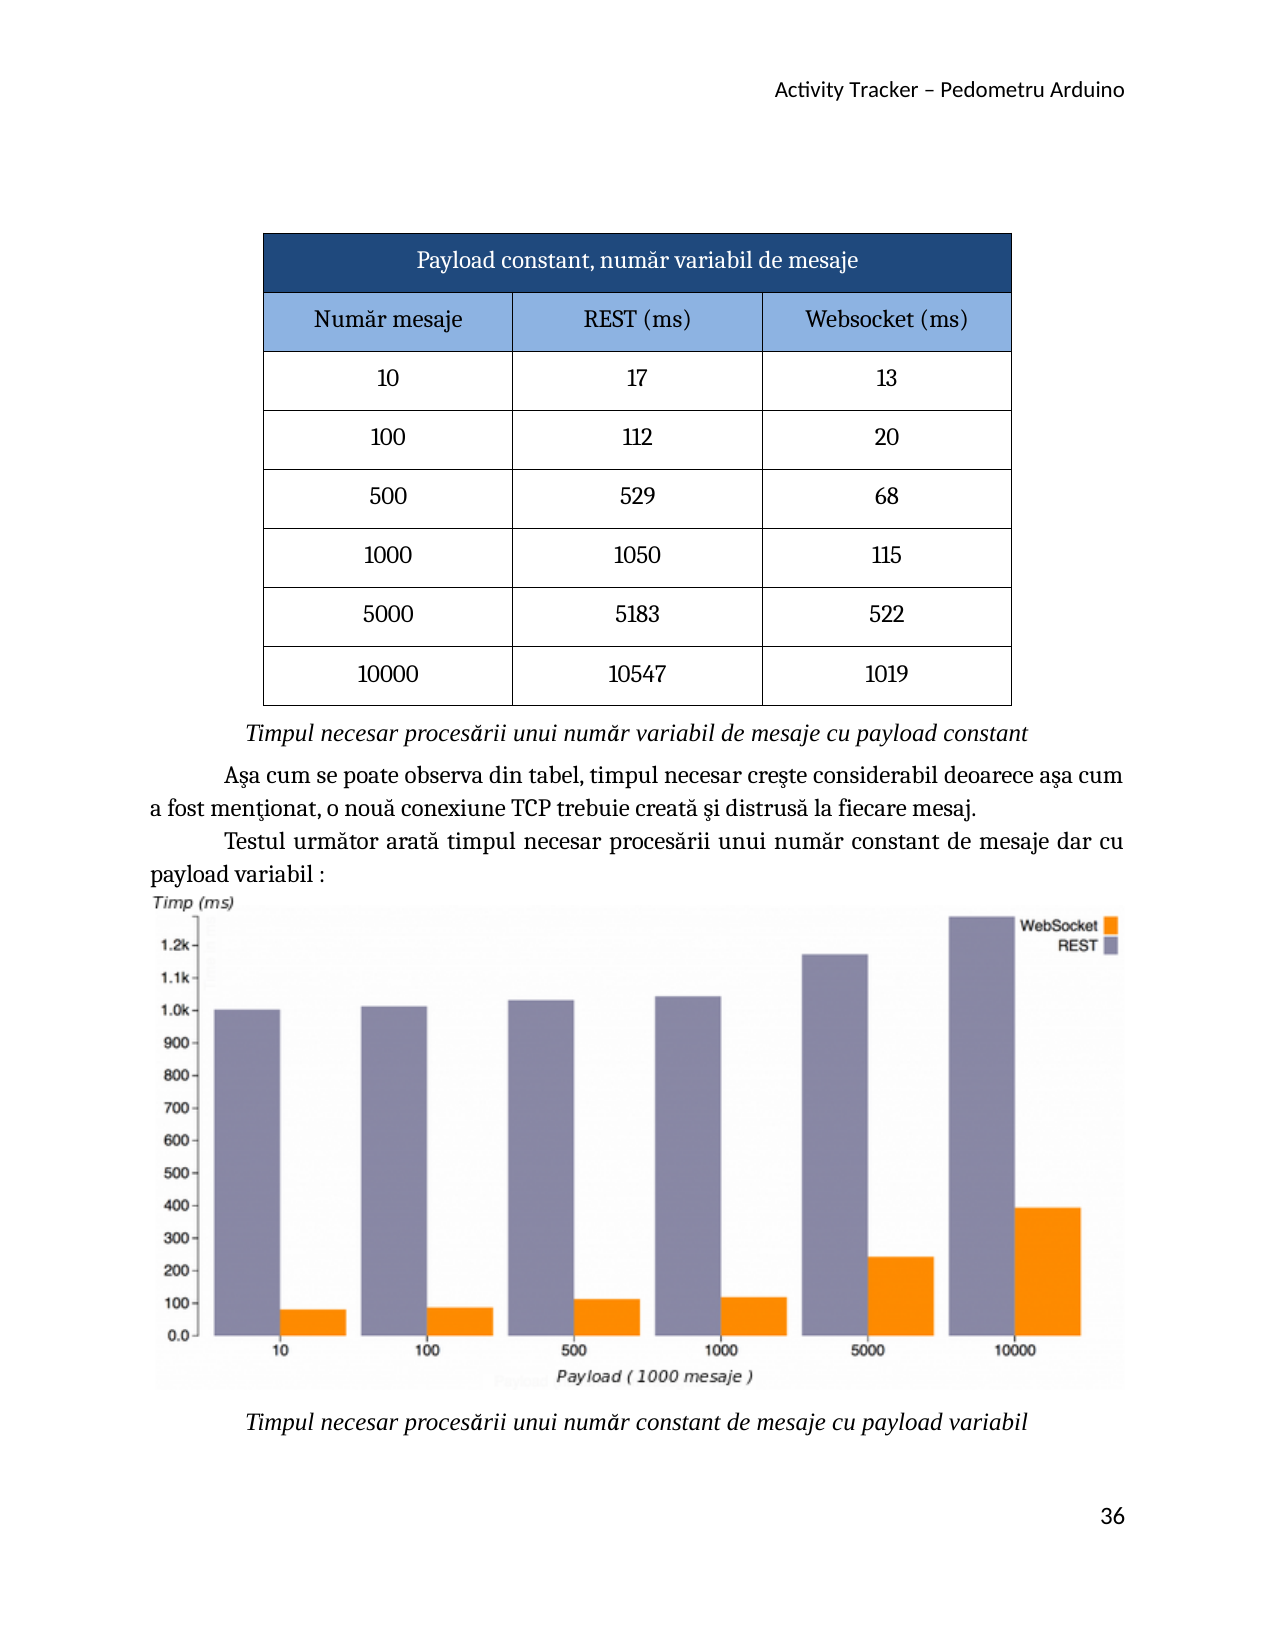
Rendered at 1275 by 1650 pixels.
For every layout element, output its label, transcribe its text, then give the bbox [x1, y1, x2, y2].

table_cell 17 [513, 352, 762, 410]
table_cell 100 [264, 411, 512, 469]
table_cell 10000 [264, 647, 512, 705]
table_cell Websocket (ms) [763, 293, 1011, 351]
table_cell 10 [264, 352, 512, 410]
text Testul următor arată timpul necesar procesării unui număr constant de mesaje dar cu payload variabil : [150, 827, 1125, 888]
table_cell 5000 [264, 588, 512, 646]
table_cell 1000 [264, 529, 512, 587]
table_cell 1050 [513, 529, 762, 587]
table_cell 5183 [513, 588, 762, 646]
text Aşa cum se poate observa din tabel, timpul necesar creşte considerabil deoarece aşa cum a fost menţionat, o nouă conexiune TCP trebuie creată şi distrusă la fiecare mesaj. [150, 761, 1125, 822]
table_cell 500 [264, 470, 512, 528]
table_cell 20 [763, 411, 1011, 469]
table_cell 68 [763, 470, 1011, 528]
table_cell REST (ms) [513, 293, 762, 351]
table_cell 115 [763, 529, 1011, 587]
text Timpul necesar procesării unui număr constant de mesaje cu payload variabil [150, 1407, 1125, 1436]
table_cell 522 [763, 588, 1011, 646]
table_header Payload constant, număr variabil de mesaje [264, 234, 1011, 292]
table_cell 10547 [513, 647, 762, 705]
text Timpul necesar procesării unui număr variabil de mesaje cu payload constant [150, 718, 1125, 748]
table_cell Număr mesaje [264, 293, 512, 351]
table_cell 1019 [763, 647, 1011, 705]
table_cell 529 [513, 470, 762, 528]
table_cell 13 [763, 352, 1011, 410]
table_cell 112 [513, 411, 762, 469]
